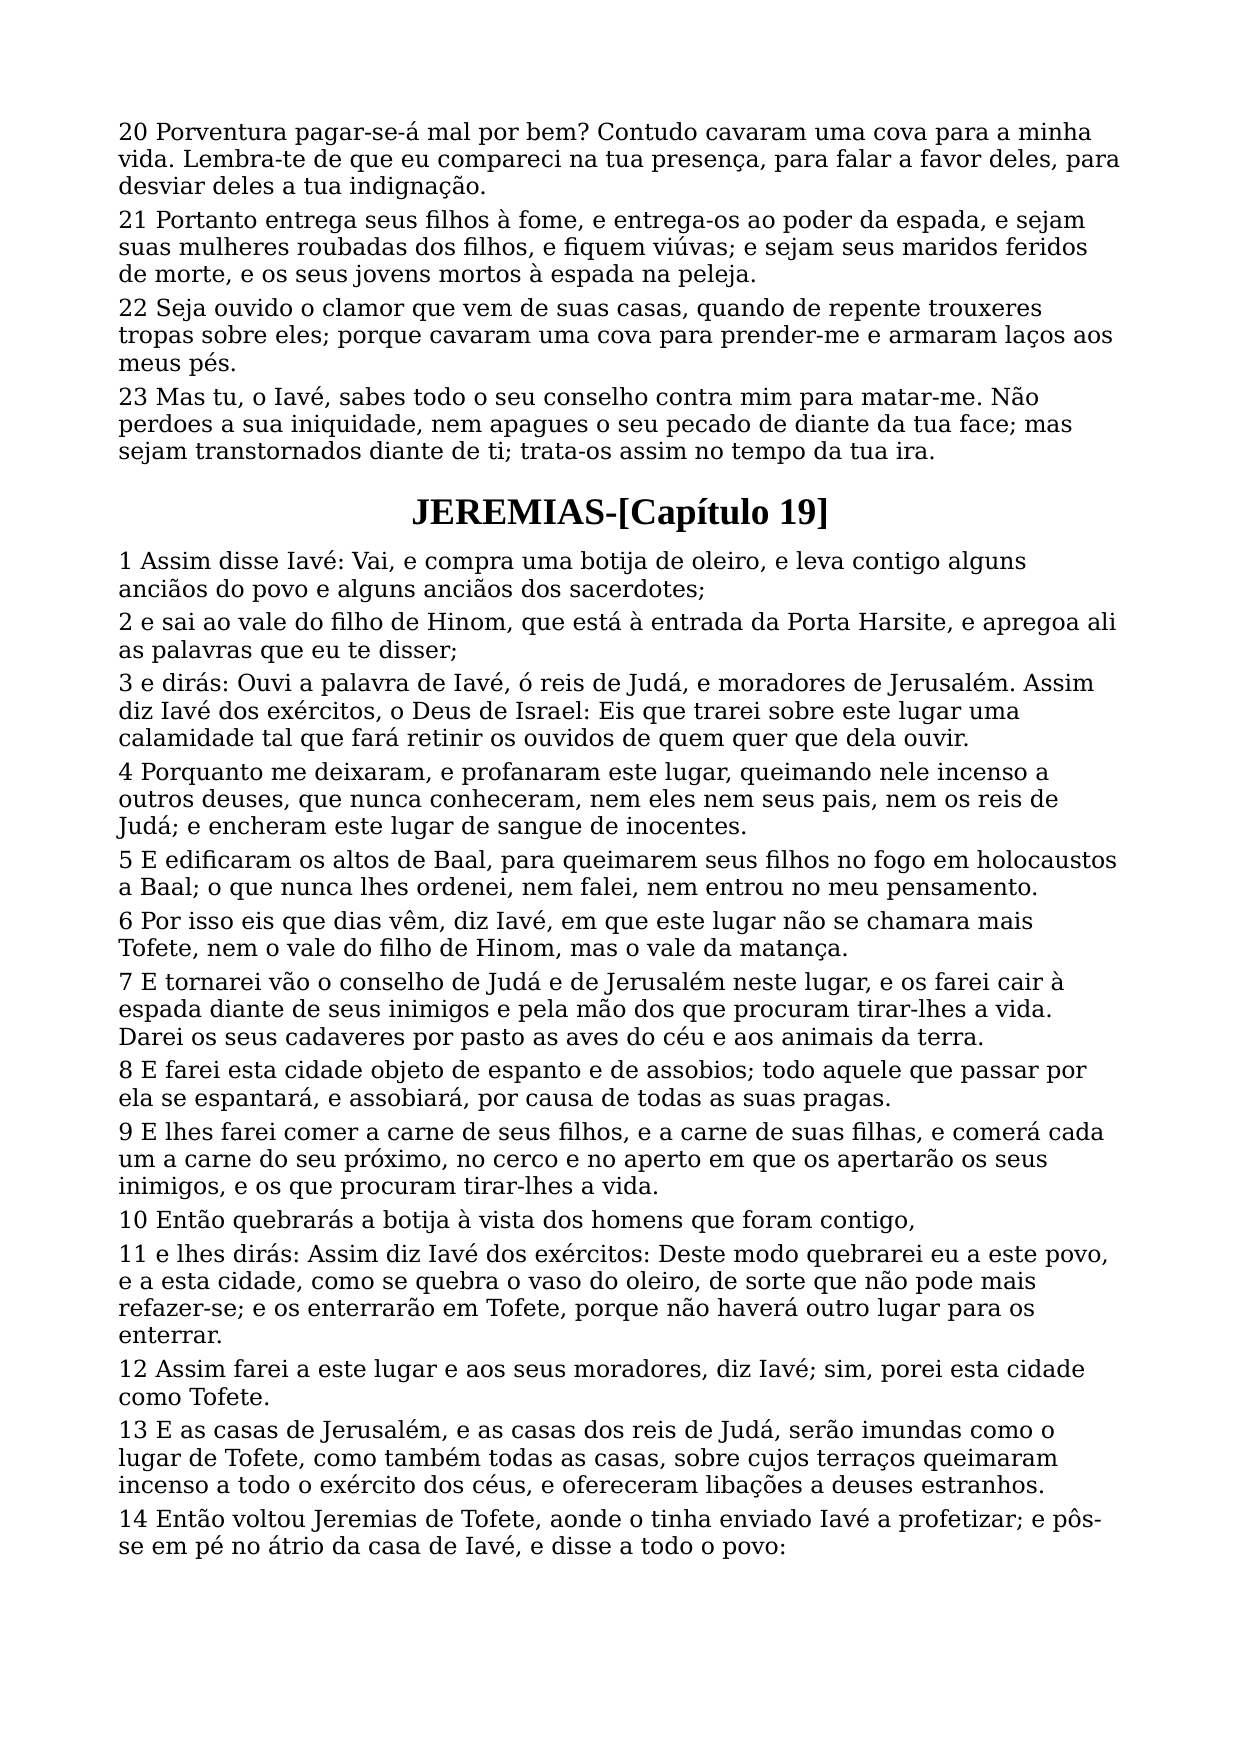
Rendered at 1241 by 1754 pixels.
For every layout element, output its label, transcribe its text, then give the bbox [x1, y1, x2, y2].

text 9 E lhes farei comer a carne de seus filhos, e a carne de suas filhas, e comerá cada um a carne do seu próximo, no cerco e no aperto em que os apertarão os seus inimigos, e os que procuram tirar-lhes a vida. [118, 1118, 1122, 1200]
text 22 Seja ouvido o clamor que vem de suas casas, quando de repente trouxeres tropas sobre eles; porque cavaram uma cova para prender-me e armaram laços aos meus pés. [118, 295, 1122, 377]
text 14 Então voltou Jeremias de Tofete, aonde o tinha enviado Iavé a profetizar; e pôs-se em pé no átrio da casa de Iavé, e disse a todo o povo: [118, 1505, 1122, 1560]
text 6 Por isso eis que dias vêm, diz Iavé, em que este lugar não se chamara mais Tofete, nem o vale do filho de Hinom, mas o vale da matança. [118, 908, 1122, 962]
text 10 Então quebrarás a botija à vista dos homens que foram contigo, [118, 1206, 1122, 1234]
text 2 e sai ao vale do filho de Hinom, que está à entrada da Porta Harsite, e apregoa ali as palavras que eu te disser; [118, 609, 1122, 663]
text 11 e lhes dirás: Assim diz Iavé dos exércitos: Deste modo quebrarei eu a este povo, e a esta cidade, como se quebra o vaso do oleiro, de sorte que não pode mais refazer-se; e os enterrarão em Tofete, porque não haverá outro lugar para os enterrar. [118, 1240, 1122, 1349]
text 12 Assim farei a este lugar e aos seus moradores, diz Iavé; sim, porei esta cidade como Tofete. [118, 1356, 1122, 1410]
text 8 E farei esta cidade objeto de espanto e de assobios; todo aquele que passar por ela se espantará, e assobiará, por causa de todas as suas pragas. [118, 1057, 1122, 1112]
text 20 Porventura pagar-se-á mal por bem? Contudo cavaram uma cova para a minha vida. Lembra-te de que eu compareci na tua presença, para falar a favor deles, para desviar deles a tua indignação. [118, 118, 1122, 200]
text 1 Assim disse Iavé: Vai, e compra uma botija de oleiro, e leva contigo alguns anciãos do povo e alguns anciãos dos sacerdotes; [118, 548, 1122, 602]
text 5 E edificaram os altos de Baal, para queimarem seus filhos no fogo em holocaustos a Baal; o que nunca lhes ordenei, nem falei, nem entrou no meu pensamento. [118, 847, 1122, 901]
text 4 Porquanto me deixaram, e profanaram este lugar, queimando nele incenso a outros deuses, que nunca conheceram, nem eles nem seus pais, nem os reis de Judá; e encheram este lugar de sangue de inocentes. [118, 758, 1122, 840]
text 21 Portanto entrega seus filhos à fome, e entrega-os ao poder da espada, e sejam suas mulheres roubadas dos filhos, e fiquem viúvas; e sejam seus maridos feridos de morte, e os seus jovens mortos à espada na peleja. [118, 206, 1122, 288]
text 23 Mas tu, o Iavé, sabes todo o seu conselho contra mim para matar-me. Não perdoes a sua iniquidade, nem apagues o seu pecado de diante da tua face; mas sejam transtornados diante de ti; trata-os assim no tempo da tua ira. [118, 383, 1122, 465]
text 13 E as casas de Jerusalém, e as casas dos reis de Judá, serão imundas como o lugar de Tofete, como também todas as casas, sobre cujos terraços queimaram incenso a todo o exército dos céus, e ofereceram libações a deuses estranhos. [118, 1417, 1122, 1499]
text 3 e dirás: Ouvi a palavra de Iavé, ó reis de Judá, e moradores de Jerusalém. Assim diz Iavé dos exércitos, o Deus de Israel: Eis que trarei sobre este lugar uma calamidade tal que fará retinir os ouvidos de quem quer que dela ouvir. [118, 670, 1122, 752]
subtitle JEREMIAS-[Capítulo 19] [118, 489, 1122, 532]
text 7 E tornarei vão o conselho de Judá e de Jerusalém neste lugar, e os farei cair à espada diante de seus inimigos e pela mão dos que procuram tirar-lhes a vida. Darei os seus cadaveres por pasto as aves do céu e aos animais da terra. [118, 969, 1122, 1051]
